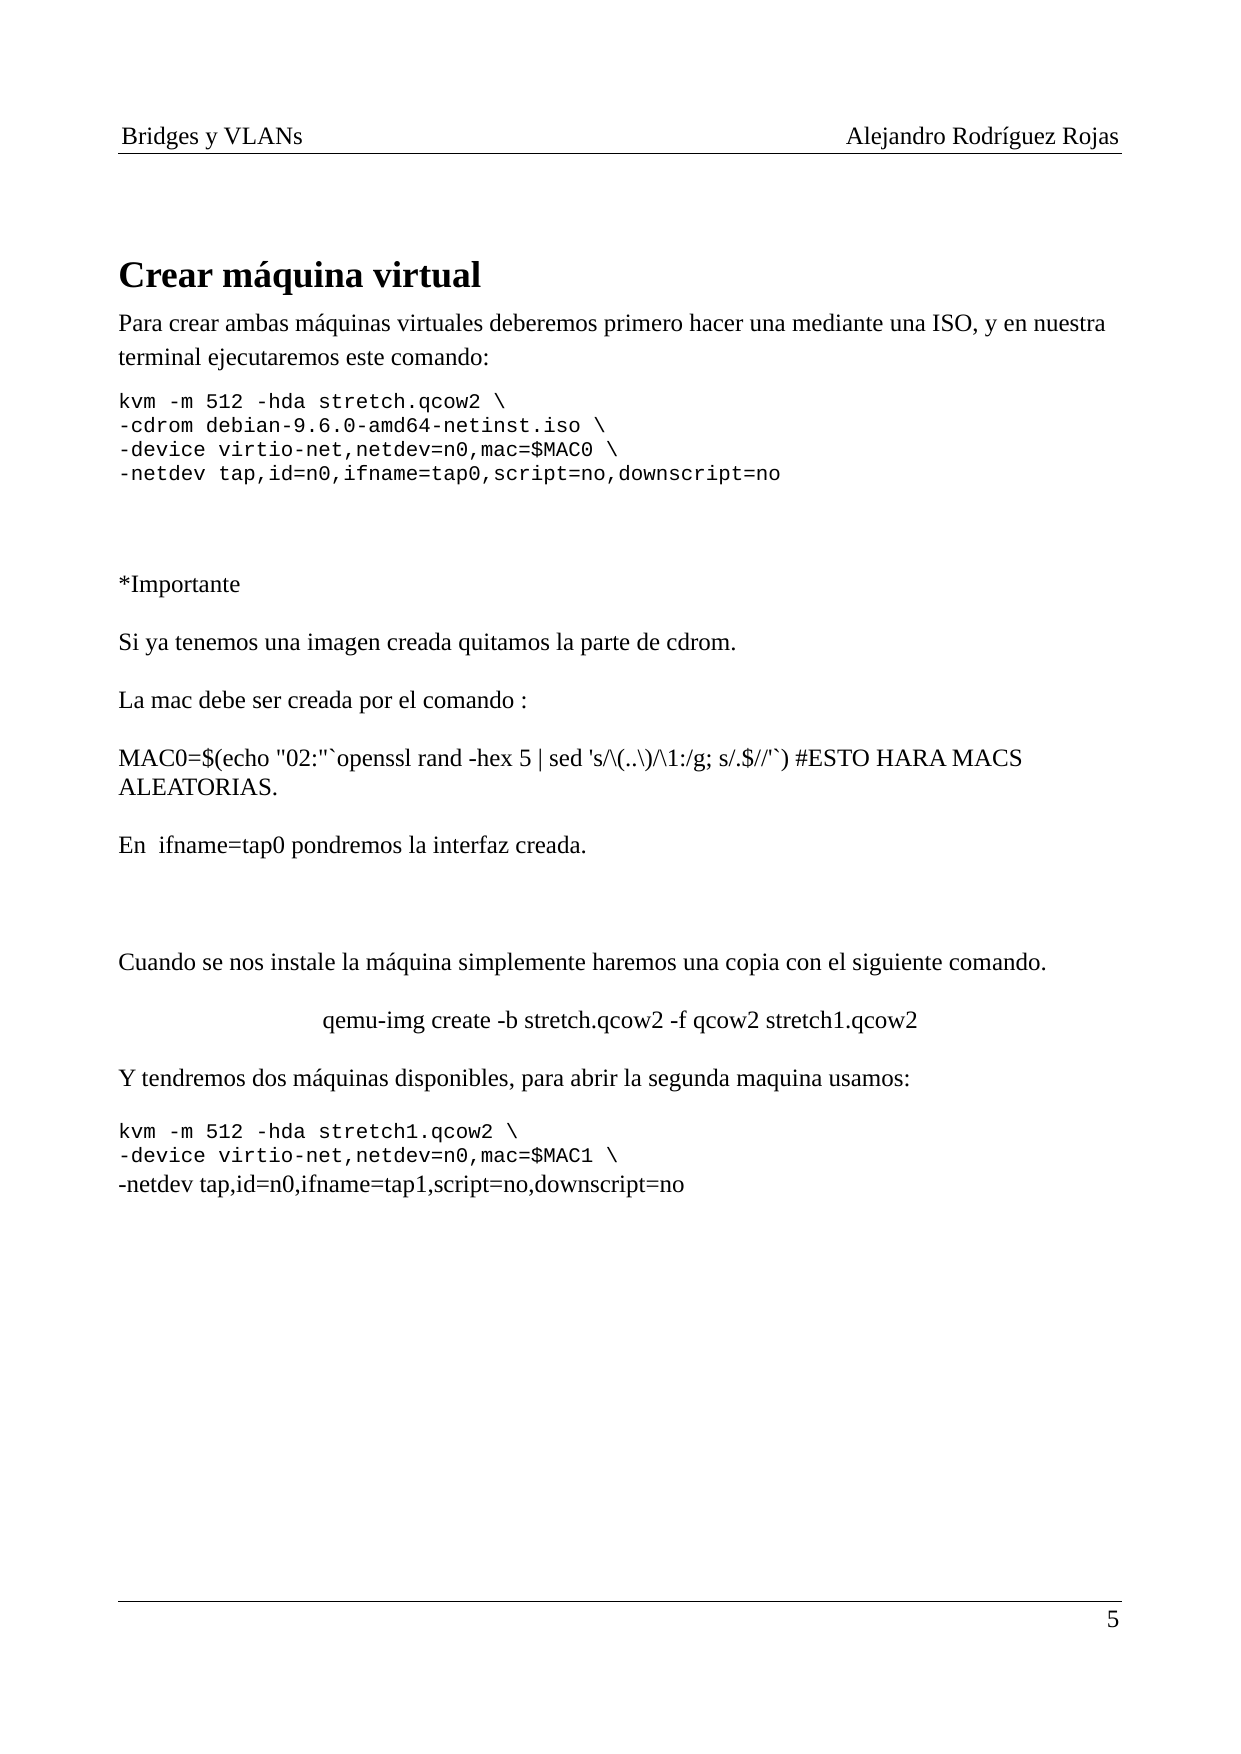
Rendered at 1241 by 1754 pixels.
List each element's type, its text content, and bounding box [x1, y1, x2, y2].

text En ifname=tap0 pondremos la interfaz creada. [118, 830, 1122, 859]
text Para crear ambas máquinas virtuales deberemos primero hacer una mediante una ISO, y en nuestra terminal ejecutaremos este comando: [118, 308, 1122, 371]
text -device virtio-net,netdev=n0,mac=$MAC1 \ [118, 1145, 1122, 1169]
text -netdev tap,id=n0,ifname=tap1,script=no,downscript=no [118, 1169, 1122, 1198]
text Si ya tenemos una imagen creada quitamos la parte de cdrom. [118, 627, 1122, 656]
text kvm -m 512 -hda stretch.qcow2 \ [118, 392, 1122, 415]
text MAC0=$(echo "02:"`openssl rand -hex 5 | sed 's/\(..\)/\1:/g; s/.$//'`) #ESTO HARA MACS ALEATORIAS. [118, 743, 1122, 801]
text -device virtio-net,netdev=n0,mac=$MAC0 \ [118, 439, 1122, 462]
text -cdrom debian-9.6.0-amd64-netinst.iso \ [118, 415, 1122, 439]
subtitle Crear máquina virtual [118, 252, 1122, 296]
text La mac debe ser creada por el comando : [118, 685, 1122, 714]
text Y tendremos dos máquinas disponibles, para abrir la segunda maquina usamos: [118, 1063, 1122, 1092]
text *Importante [118, 569, 1122, 597]
text kvm -m 512 -hda stretch1.qcow2 \ [118, 1122, 1122, 1145]
text qemu-img create -b stretch.qcow2 -f qcow2 stretch1.qcow2 [118, 1005, 1122, 1034]
text -netdev tap,id=n0,ifname=tap0,script=no,downscript=no [118, 462, 1122, 486]
text Cuando se nos instale la máquina simplemente haremos una copia con el siguiente comando. [118, 947, 1122, 976]
